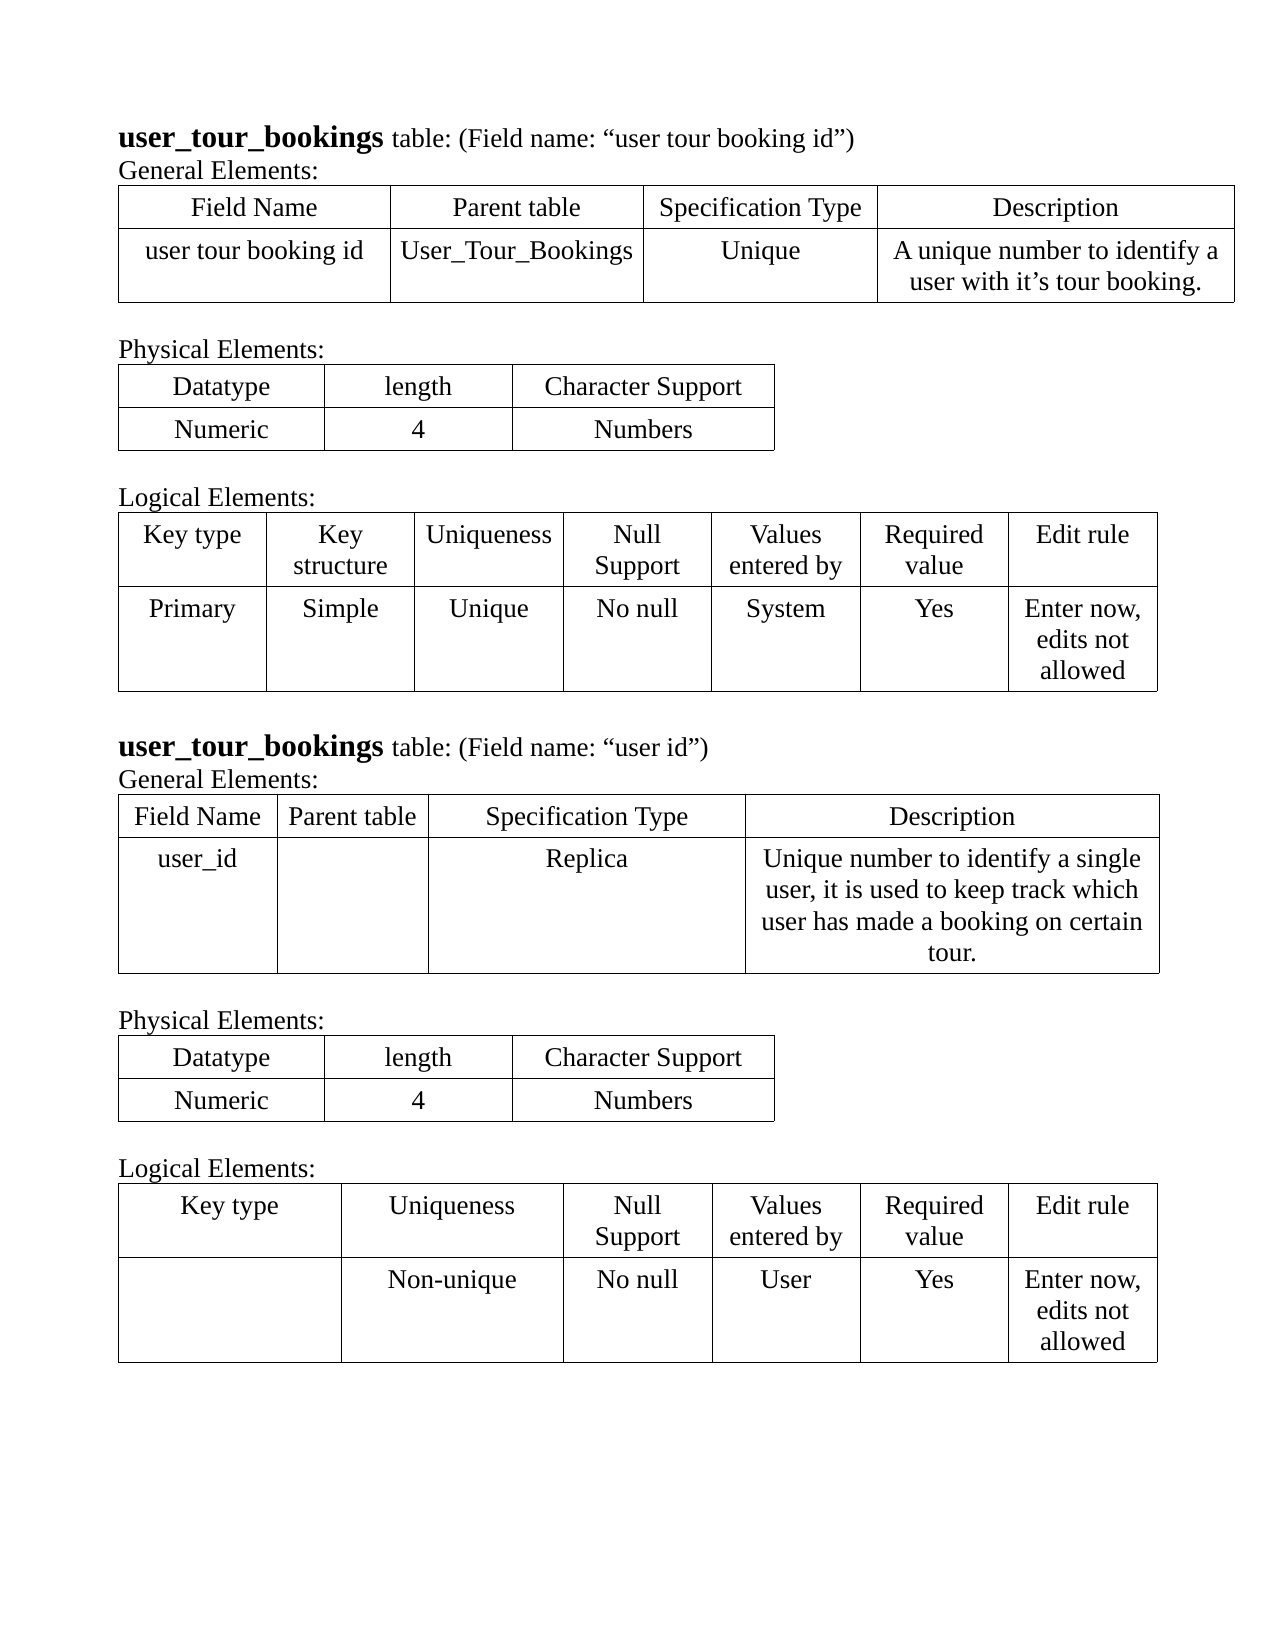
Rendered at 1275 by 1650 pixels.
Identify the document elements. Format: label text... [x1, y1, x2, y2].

table_cell 4 [325, 408, 512, 449]
text General Elements: [118, 154, 1157, 185]
table_header Field Name [119, 795, 277, 837]
table_header Character Support [513, 1036, 774, 1078]
table_cell Simple [267, 587, 414, 691]
table_header Description [878, 186, 1234, 228]
text Physical Elements: [118, 333, 1157, 364]
text Physical Elements: [118, 1004, 1157, 1035]
table_cell Numeric [119, 1079, 324, 1121]
table_cell No null [564, 587, 711, 691]
table_cell Yes [861, 587, 1008, 691]
table_cell [119, 1258, 341, 1362]
table_header Required value [861, 1184, 1008, 1257]
table_cell Non-unique [342, 1258, 563, 1362]
table_header Edit rule [1009, 513, 1157, 586]
table_header Null Support [564, 513, 711, 586]
table_cell Unique number to identify a single user, it is used to keep track which user has made a booking on certain tour. [746, 838, 1159, 973]
table_header Values entered by [712, 513, 860, 586]
table_cell Yes [861, 1258, 1008, 1362]
table_header Character Support [513, 365, 774, 407]
table_header length [325, 365, 512, 407]
table_cell Enter now, edits not allowed [1009, 587, 1157, 691]
table_cell Enter now, edits not allowed [1009, 1258, 1157, 1362]
table_header Required value [861, 513, 1008, 586]
table_header Field Name [119, 186, 390, 228]
table_header Uniqueness [415, 513, 563, 586]
text Logical Elements: [118, 1152, 1157, 1183]
table_cell Unique [644, 229, 877, 302]
table_cell Numbers [513, 408, 774, 449]
table_header Parent table [278, 795, 428, 837]
table_header Datatype [119, 365, 324, 407]
table_header Key type [119, 513, 266, 586]
table_cell A unique number to identify a user with it’s tour booking. [878, 229, 1234, 302]
table_header Values entered by [713, 1184, 860, 1257]
table_header Key structure [267, 513, 414, 586]
table_cell user tour booking id [119, 229, 390, 302]
table_header Description [746, 795, 1159, 837]
table_cell Numeric [119, 408, 324, 449]
table_header Key type [119, 1184, 341, 1257]
table_cell User_Tour_Bookings [391, 229, 643, 302]
table_cell Replica [429, 838, 745, 973]
table_header Edit rule [1009, 1184, 1157, 1257]
text Logical Elements: [118, 481, 1157, 512]
table_cell System [712, 587, 860, 691]
table_header length [325, 1036, 512, 1078]
table_cell Primary [119, 587, 266, 691]
table_cell 4 [325, 1079, 512, 1121]
table_header Specification Type [644, 186, 877, 228]
table_cell user_id [119, 838, 277, 973]
table_header Parent table [391, 186, 643, 228]
table_cell Unique [415, 587, 563, 691]
table_header Datatype [119, 1036, 324, 1078]
table_cell No null [564, 1258, 712, 1362]
table_header Uniqueness [342, 1184, 563, 1257]
table_cell Numbers [513, 1079, 774, 1121]
table_header Null Support [564, 1184, 712, 1257]
table_cell [278, 838, 428, 973]
text user_tour_bookings table: (Field name: “user tour booking id”) [118, 118, 1157, 154]
table_header Specification Type [429, 795, 745, 837]
text General Elements: [118, 763, 1157, 794]
text user_tour_bookings table: (Field name: “user id”) [118, 727, 1157, 763]
table_cell User [713, 1258, 860, 1362]
